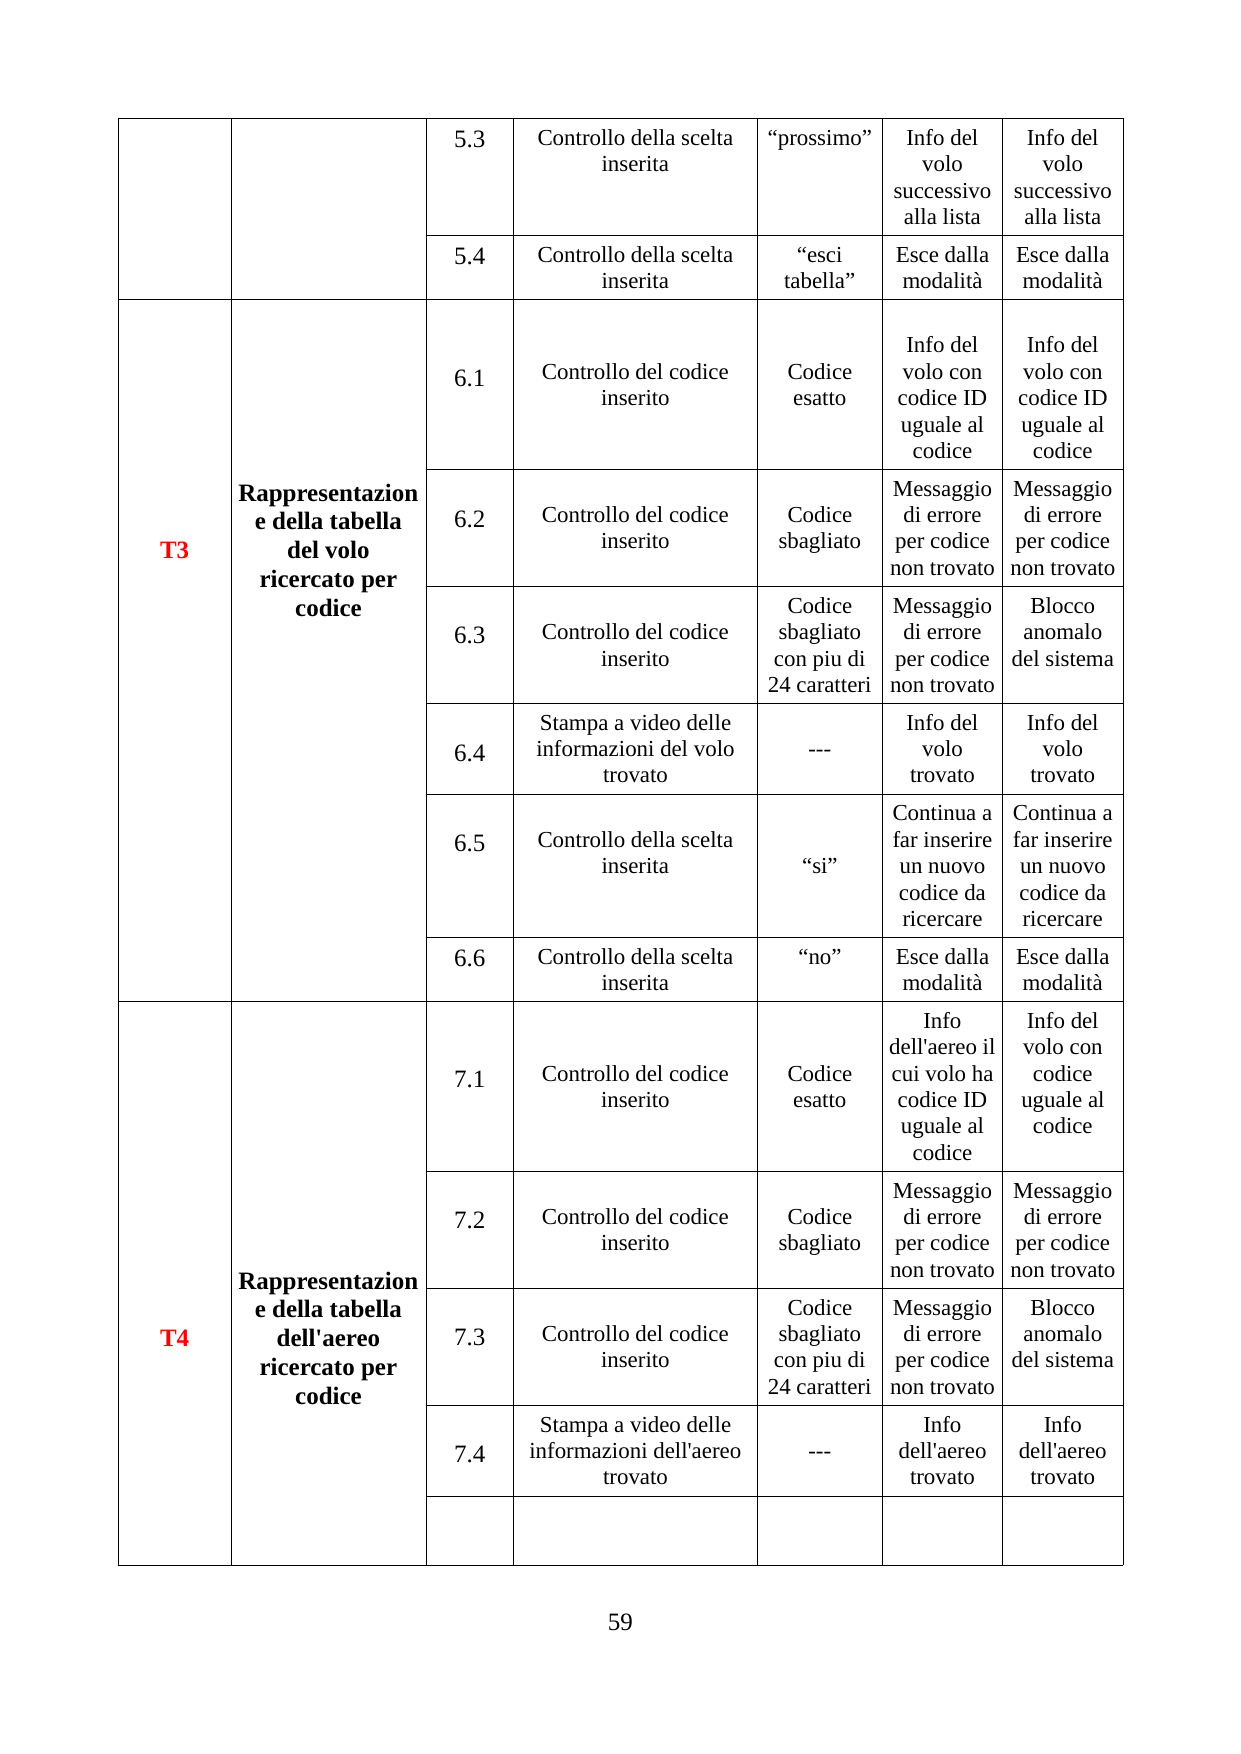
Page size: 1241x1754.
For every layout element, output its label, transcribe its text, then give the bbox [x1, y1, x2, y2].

table_cell Codice sbagliato [758, 1172, 882, 1288]
table_cell Stampa a video delle informazioni dell'aereo trovato [514, 1406, 757, 1496]
table_cell Controllo della scelta inserita [514, 795, 757, 937]
table_cell Info del volo trovato [883, 704, 1002, 794]
table_cell T4 [119, 1002, 231, 1564]
table_cell Messaggio di errore per codice non trovato [883, 587, 1002, 703]
table_cell Info del volo con codice ID uguale al codice [1003, 300, 1123, 469]
table_cell Stampa a video delle informazioni del volo trovato [514, 704, 757, 794]
table_cell Info del volo successivo alla lista [883, 119, 1002, 235]
table_cell Codice sbagliato con piu di 24 caratteri [758, 1289, 882, 1405]
table_cell [1003, 1497, 1123, 1564]
table_cell [514, 1497, 757, 1564]
table_cell Info del volo con codice uguale al codice [1003, 1002, 1123, 1171]
table_cell Blocco anomalo del sistema [1003, 587, 1123, 703]
table_cell Controllo del codice inserito [514, 1289, 757, 1405]
table_cell Info del volo con codice ID uguale al codice [883, 300, 1002, 469]
table_cell [883, 1497, 1002, 1564]
table_cell Esce dalla modalità [883, 236, 1002, 299]
table_cell Controllo del codice inserito [514, 1172, 757, 1288]
table_cell “prossimo” [758, 119, 882, 235]
table_cell Esce dalla modalità [1003, 236, 1123, 299]
table_cell 7.1 [427, 1002, 513, 1171]
table_cell Esce dalla modalità [1003, 938, 1123, 1001]
table_cell Codice esatto [758, 300, 882, 469]
table_cell Blocco anomalo del sistema [1003, 1289, 1123, 1405]
table_cell Info dell'aereo trovato [1003, 1406, 1123, 1496]
table_cell [232, 119, 426, 299]
table_cell Controllo del codice inserito [514, 587, 757, 703]
table_cell “esci tabella” [758, 236, 882, 299]
table_cell Controllo del codice inserito [514, 470, 757, 586]
table_cell “si” [758, 795, 882, 937]
table_cell 5.3 [427, 119, 513, 235]
table_cell 6.4 [427, 704, 513, 794]
table_cell Info del volo trovato [1003, 704, 1123, 794]
table_cell 7.4 [427, 1406, 513, 1496]
table_cell Info dell'aereo trovato [883, 1406, 1002, 1496]
table_cell “no” [758, 938, 882, 1001]
table_cell Messaggio di errore per codice non trovato [1003, 470, 1123, 586]
table_cell Controllo della scelta inserita [514, 938, 757, 1001]
table_cell [758, 1497, 882, 1564]
table_cell Controllo della scelta inserita [514, 236, 757, 299]
table_cell Rappresentazione della tabella del volo ricercato per codice [232, 300, 426, 1001]
table_cell Codice sbagliato [758, 470, 882, 586]
table_cell Continua a far inserire un nuovo codice da ricercare [883, 795, 1002, 937]
table_cell Controllo della scelta inserita [514, 119, 757, 235]
table_cell [119, 119, 231, 299]
table_cell 6.1 [427, 300, 513, 469]
table_cell T3 [119, 300, 231, 1001]
table_cell Codice sbagliato con piu di 24 caratteri [758, 587, 882, 703]
table_cell 5.4 [427, 236, 513, 299]
table_cell 6.3 [427, 587, 513, 703]
table_cell 7.2 [427, 1172, 513, 1288]
table_cell 6.2 [427, 470, 513, 586]
table_cell Codice esatto [758, 1002, 882, 1171]
table_cell Info del volo successivo alla lista [1003, 119, 1123, 235]
table_cell Rappresentazione della tabella dell'aereo ricercato per codice [232, 1002, 426, 1564]
table_cell 7.3 [427, 1289, 513, 1405]
table_cell Messaggio di errore per codice non trovato [1003, 1172, 1123, 1288]
table_cell Continua a far inserire un nuovo codice da ricercare [1003, 795, 1123, 937]
table_cell --- [758, 1406, 882, 1496]
table_cell [427, 1497, 513, 1564]
table_cell Messaggio di errore per codice non trovato [883, 1289, 1002, 1405]
table_cell Messaggio di errore per codice non trovato [883, 1172, 1002, 1288]
table_cell Controllo del codice inserito [514, 300, 757, 469]
table_cell 6.5 [427, 795, 513, 937]
table_cell Info dell'aereo il cui volo ha codice ID uguale al codice [883, 1002, 1002, 1171]
table_cell 6.6 [427, 938, 513, 1001]
table_cell Esce dalla modalità [883, 938, 1002, 1001]
table_cell --- [758, 704, 882, 794]
table_cell Messaggio di errore per codice non trovato [883, 470, 1002, 586]
table_cell Controllo del codice inserito [514, 1002, 757, 1171]
